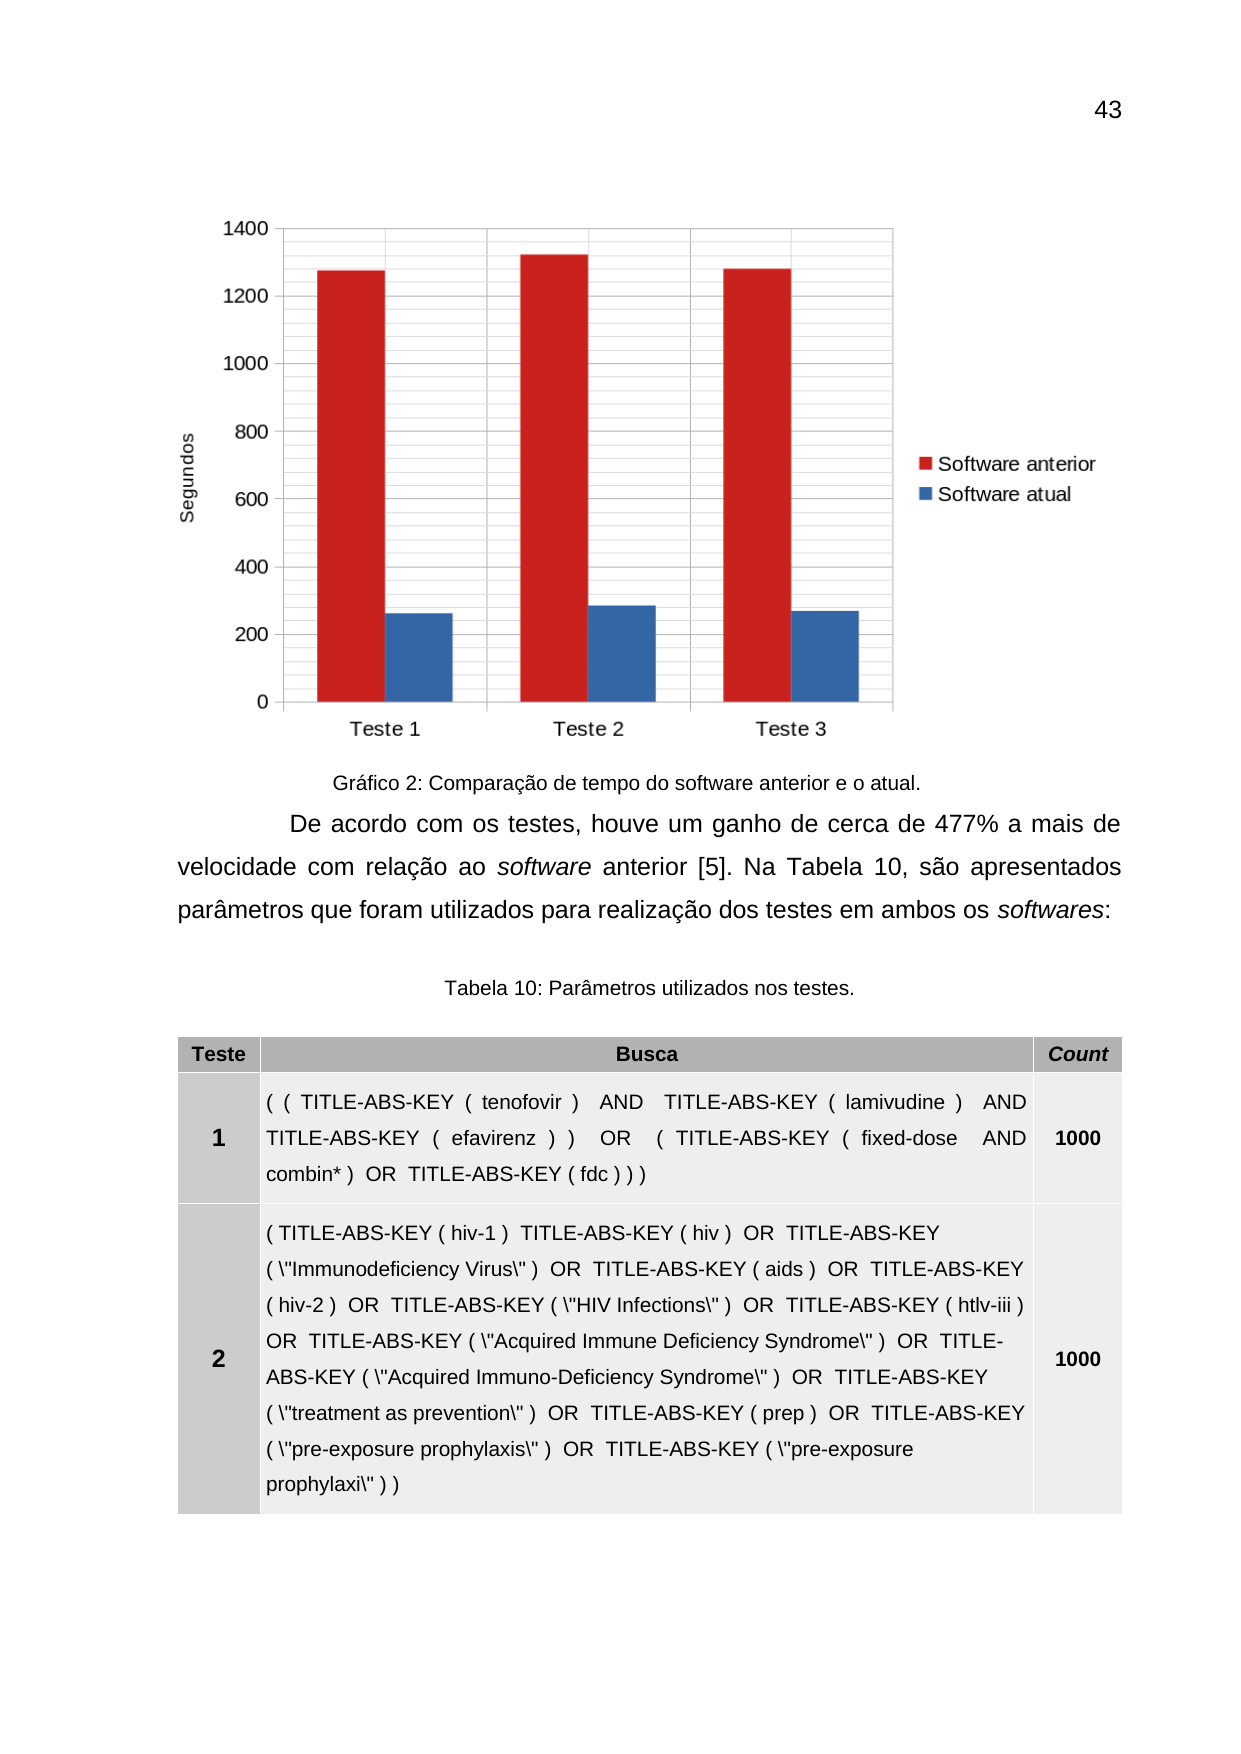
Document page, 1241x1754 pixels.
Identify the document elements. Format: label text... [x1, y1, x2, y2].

table_header Busca [261, 1037, 1033, 1072]
table_header Teste [178, 1037, 260, 1072]
table_cell 2 [178, 1204, 260, 1514]
table_cell 1000 [1034, 1204, 1122, 1514]
table_header Count [1034, 1037, 1122, 1072]
text De acordo com os testes, houve um ganho de cerca de 477% a mais de velocidade com relação ao software anterior [5]. Na Tabela 10, são apresentados parâmetros que foram utilizados para realização dos testes em ambos os softwares: [177, 177, 1122, 924]
text Tabela 10: Parâmetros utilizados nos testes. [177, 975, 1122, 999]
table_cell ( TITLE-ABS-KEY ( hiv-1 ) TITLE-ABS-KEY ( hiv ) OR TITLE-ABS-KEY ( \"Immunodeficiency Virus\" ) OR TITLE-ABS-KEY ( aids ) OR TITLE-ABS-KEY ( hiv-2 ) OR TITLE-ABS-KEY ( \"HIV Infections\" ) OR TITLE-ABS-KEY ( htlv-iii ) OR TITLE-ABS-KEY ( \"Acquired Immune Deficiency Syndrome\" ) OR TITLE-ABS-KEY ( \"Acquired Immuno-Deficiency Syndrome\" ) OR TITLE-ABS-KEY ( \"treatment as prevention\" ) OR TITLE-ABS-KEY ( prep ) OR TITLE-ABS-KEY ( \"pre-exposure prophylaxis\" ) OR TITLE-ABS-KEY ( \"pre-exposure prophylaxi\" ) ) [261, 1204, 1033, 1514]
text Gráfico 2: Comparação de tempo do software anterior e o atual. [210, 759, 1044, 795]
table_cell ( ( TITLE-ABS-KEY ( tenofovir ) AND TITLE-ABS-KEY ( lamivudine ) AND TITLE-ABS-KEY ( efavirenz ) ) OR ( TITLE-ABS-KEY ( fixed-dose AND combin* ) OR TITLE-ABS-KEY ( fdc ) ) ) [261, 1073, 1033, 1203]
table_cell 1000 [1034, 1073, 1122, 1203]
table_cell 1 [178, 1073, 260, 1203]
picture [143, 207, 1111, 759]
